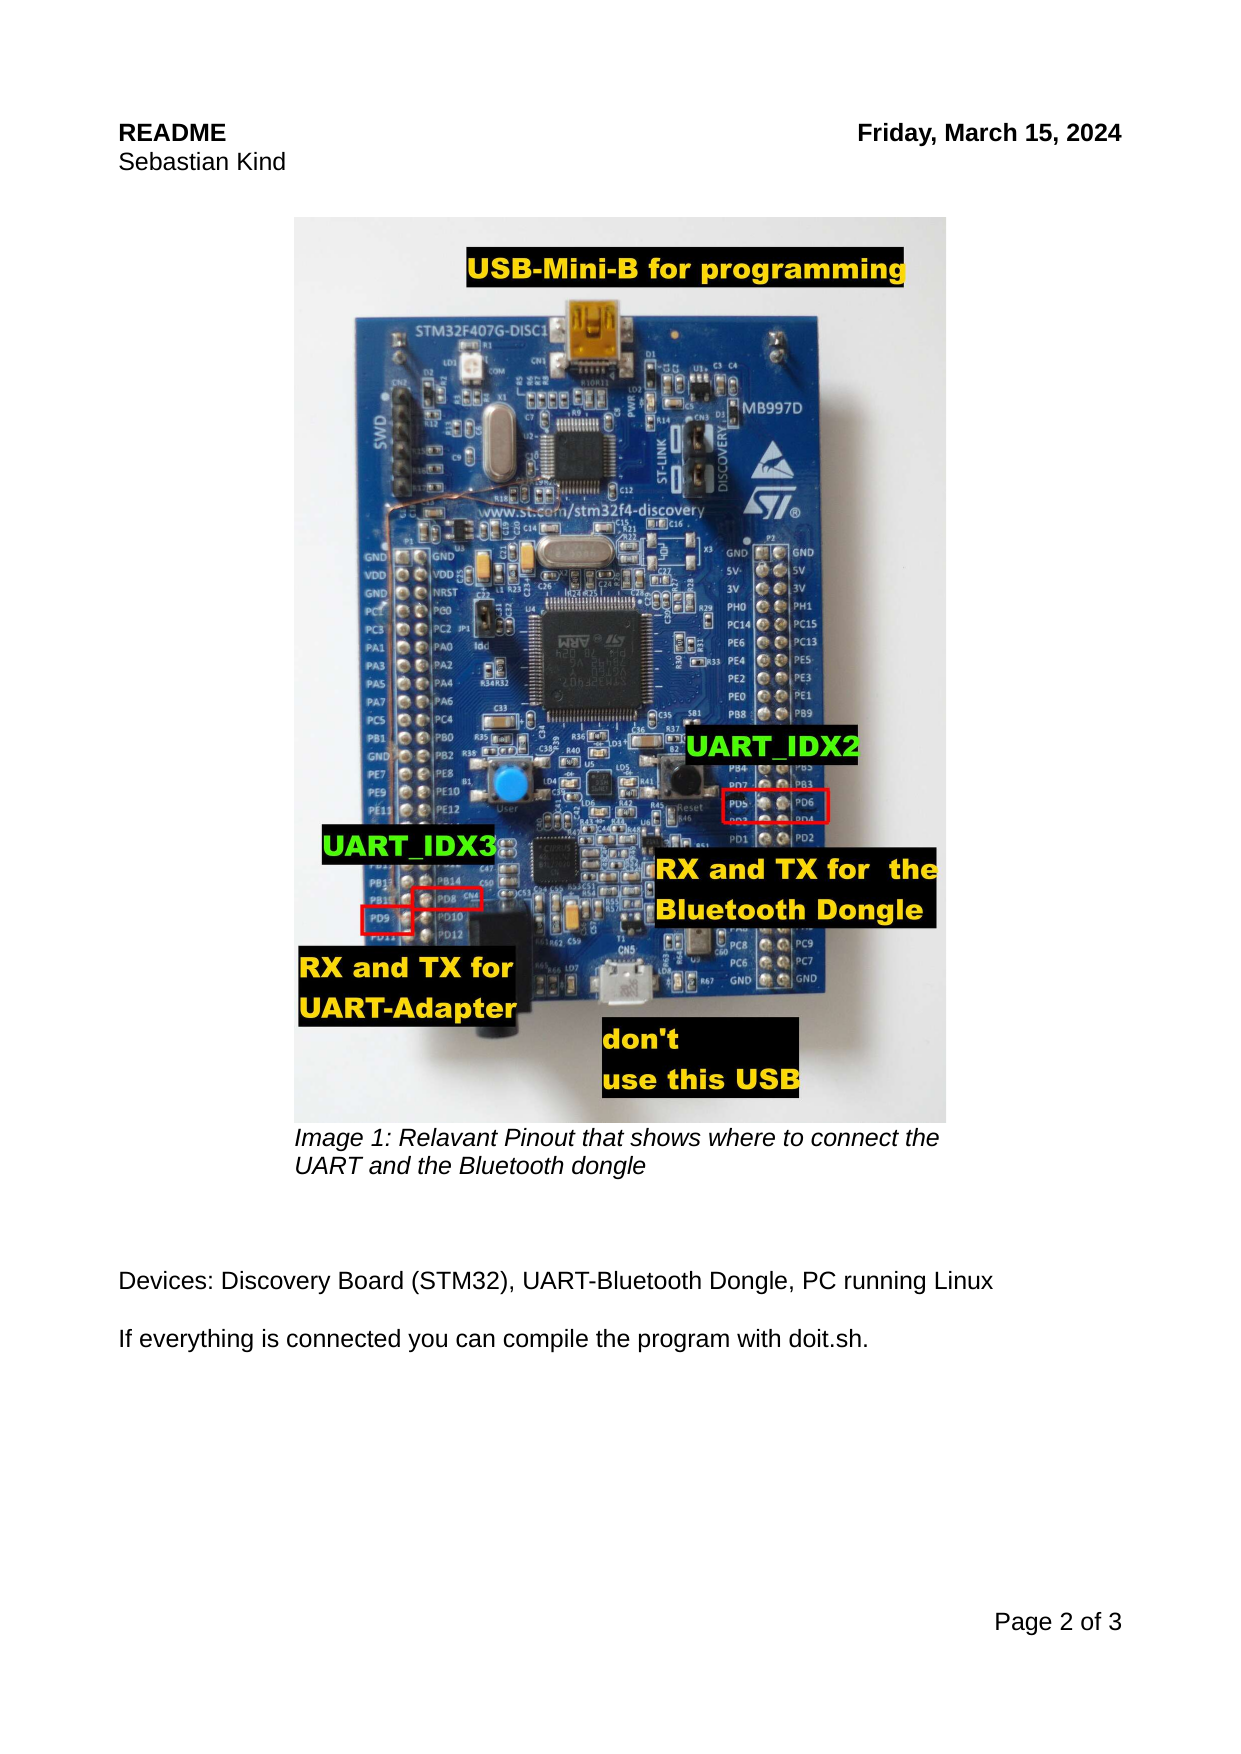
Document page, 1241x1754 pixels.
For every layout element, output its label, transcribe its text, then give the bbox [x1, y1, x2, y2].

picture [294, 217, 947, 1123]
text Devices: Discovery Board (STM32), UART-Bluetooth Dongle, PC running Linux [118, 1266, 1122, 1295]
text If everything is connected you can compile the program with doit.sh. [118, 1324, 1122, 1353]
text Image 1: Relavant Pinout that shows where to connect the UART and the Bluetooth dongle [294, 1123, 946, 1180]
